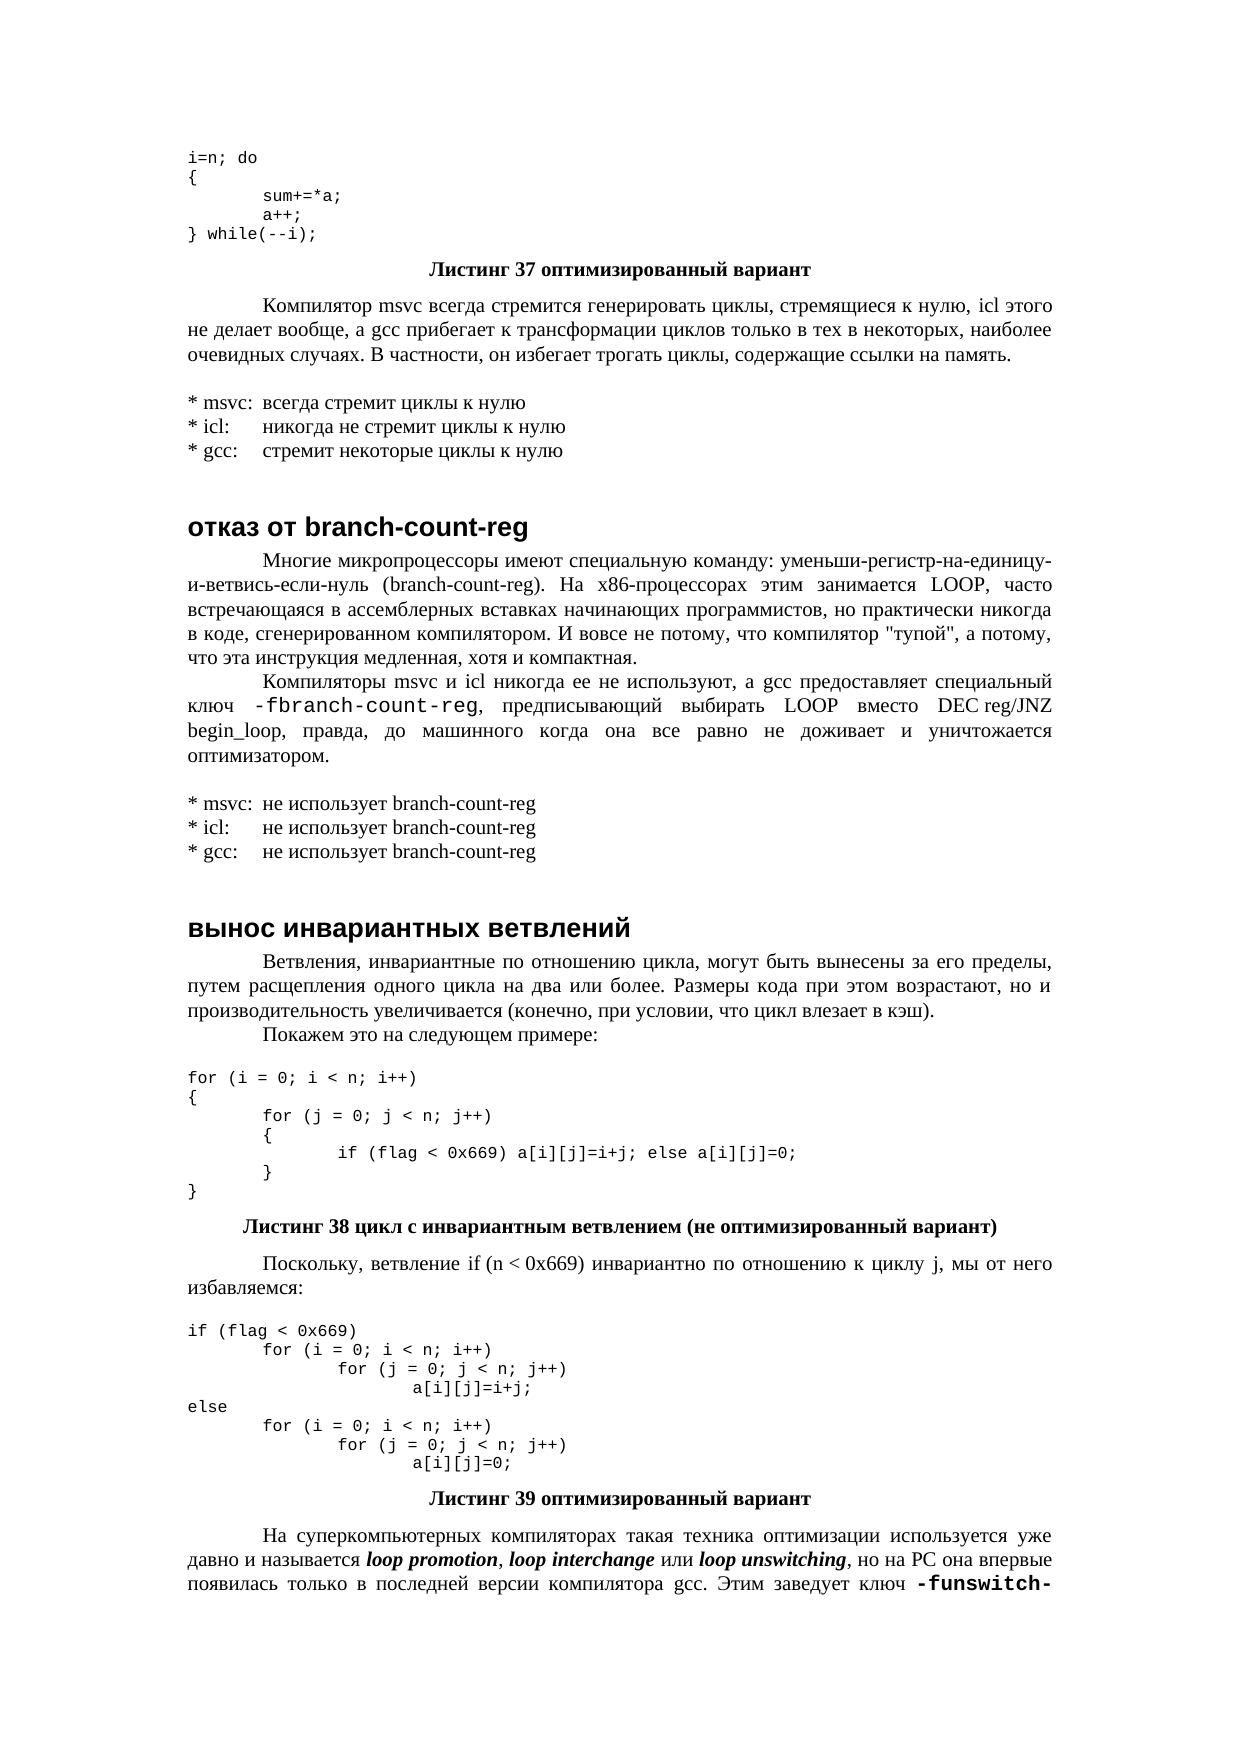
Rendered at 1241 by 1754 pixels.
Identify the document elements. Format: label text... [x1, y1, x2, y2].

text * msvc: не использует branch-count-reg [187, 791, 1053, 815]
subtitle вынос инвариантных ветвлений [187, 912, 1053, 943]
text Поскольку, ветвление if (n < 0x669) инвариантно по отношению к циклу j, мы от него избавляемся: [187, 1251, 1053, 1299]
text } [187, 1164, 1053, 1183]
text { [187, 1088, 1053, 1107]
text На суперкомпьютерных компиляторах такая техника оптимизации используется уже давно и называется loop promotion, loop interchange или loop unswitching, но на PC она впервые появилась только в последней версии компилятора gcc. Этим заведует ключ -funswitch- [187, 1523, 1053, 1597]
text for (i = 0; i < n; i++) [187, 1342, 1053, 1361]
text sum+=*a; [187, 188, 1053, 207]
text Покажем это на следующем примере: [187, 1022, 1053, 1046]
text } [187, 1183, 1053, 1202]
text * icl: никогда не стремит циклы к нулю [187, 414, 1053, 438]
text for (j = 0; j < n; j++) [187, 1436, 1053, 1455]
text * gcc: не использует branch-count-reg [187, 839, 1053, 863]
text else [187, 1398, 1053, 1417]
text if (flag < 0x669) [187, 1323, 1053, 1342]
text Многие микропроцессоры имеют специальную команду: уменьши-регистр-на-единицу-и-ветвись-если-нуль (branch-count-reg). На x86-процессорах этим занимается LOOP, часто встречающаяся в ассемблерных вставках начинающих программистов, но практически никогда в коде, сгенерированном компилятором. И вовсе не потому, что компилятор "тупой", а потому, что эта инструкция медленная, хотя и компактная. [187, 548, 1053, 669]
text Листинг 38 цикл с инвариантным ветвлением (не оптимизированный вариант) [187, 1214, 1053, 1238]
text for (i = 0; i < n; i++) [187, 1070, 1053, 1088]
text for (j = 0; j < n; j++) [187, 1107, 1053, 1126]
text for (j = 0; j < n; j++) [187, 1361, 1053, 1379]
subtitle отказ от branch-count-reg [187, 511, 1053, 542]
text } while(--i); [187, 225, 1053, 244]
text Ветвления, инвариантные по отношению цикла, могут быть вынесены за его пределы, путем расщепления одного цикла на два или более. Размеры кода при этом возрастают, но и производительность увеличивается (конечно, при условии, что цикл влезает в кэш). [187, 949, 1053, 1022]
text a[i][j]=0; [187, 1455, 1053, 1474]
text i=n; do [187, 150, 1053, 169]
text * gcc: стремит некоторые циклы к нулю [187, 438, 1053, 462]
text { [187, 1126, 1053, 1145]
text * msvc: всегда стремит циклы к нулю [187, 389, 1053, 414]
text { [187, 169, 1053, 188]
text if (flag < 0x669) a[i][j]=i+j; else a[i][j]=0; [187, 1145, 1053, 1164]
text Листинг 39 оптимизированный вариант [187, 1486, 1053, 1510]
text Компиляторы msvc и icl никогда ее не используют, а gcc предоставляет специальный ключ -fbranch-count-reg, предписывающий выбирать LOOP вместо DEC reg/JNZ begin_loop, правда, до машинного когда она все равно не доживает и уничтожается оптимизатором. [187, 669, 1053, 767]
text for (i = 0; i < n; i++) [187, 1417, 1053, 1436]
text a[i][j]=i+j; [187, 1379, 1053, 1398]
text Компилятор msvc всегда стремится генерировать циклы, стремящиеся к нулю, icl этого не делает вообще, а gcc прибегает к трансформации циклов только в тех в некоторых, наиболее очевидных случаях. В частности, он избегает трогать циклы, содержащие ссылки на память. [187, 293, 1053, 366]
text Листинг 37 оптимизированный вариант [187, 257, 1053, 281]
text a++; [187, 207, 1053, 225]
text * icl: не использует branch-count-reg [187, 815, 1053, 839]
